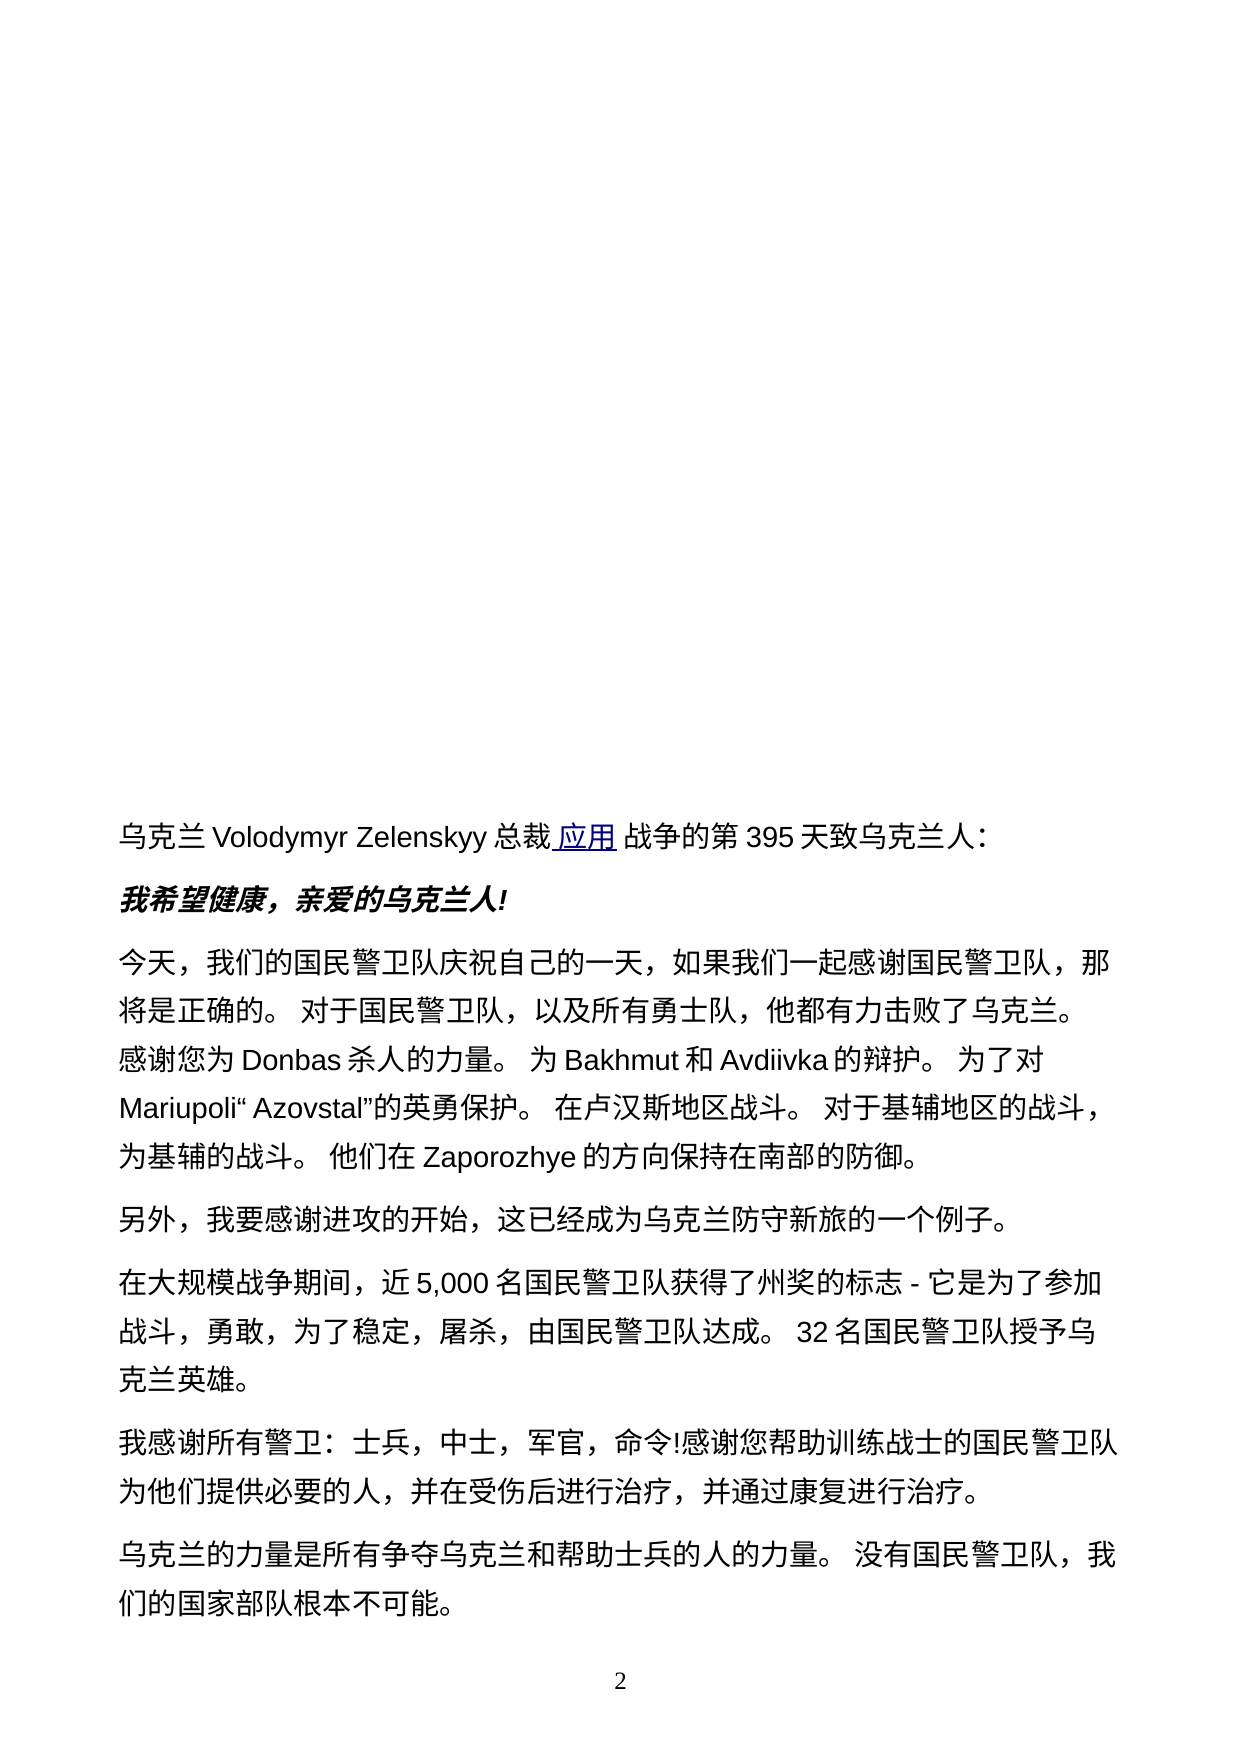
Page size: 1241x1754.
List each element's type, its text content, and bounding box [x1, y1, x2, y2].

text 在大规模战争期间，近5,000名国民警卫队获得了州奖的标志 - 它是为了参加战斗，勇敢，为了稳定，屠杀，由国民警卫队达成。 32名国民警卫队授予乌克兰英雄。 [118, 1260, 1122, 1399]
text 我感谢所有警卫：士兵，中士，军官，命令!感谢您帮助训练战士的国民警卫队为他们提供必要的人，并在受伤后进行治疗，并通过康复进行治疗。 [118, 1420, 1122, 1511]
text 乌克兰的力量是所有争夺乌克兰和帮助士兵的人的力量。 没有国民警卫队，我们的国家部队根本不可能。 [118, 1532, 1122, 1622]
text 乌克兰Volodymyr Zelenskyy总裁 应用 战争的第395天致乌克兰人： [118, 118, 1122, 855]
text 我希望健康，亲爱的乌克兰人! [118, 876, 1122, 918]
text 另外，我要感谢进攻的开始，这已经成为乌克兰防守新旅的一个例子。 [118, 1197, 1122, 1239]
text 今天，我们的国民警卫队庆祝自己的一天，如果我们一起感谢国民警卫队，那将是正确的。 对于国民警卫队，以及所有勇士队，他都有力击败了乌克兰。 感谢您为Donbas杀人的力量。 为Bakhmut和Avdiivka的辩护。 为了对Mariupoli“ Azovstal”的英勇保护。 在卢汉斯地区战斗。 对于基辅地区的战斗，为基辅的战斗。 他们在Zaporozhye的方向保持在南部的防御。 [118, 939, 1122, 1176]
